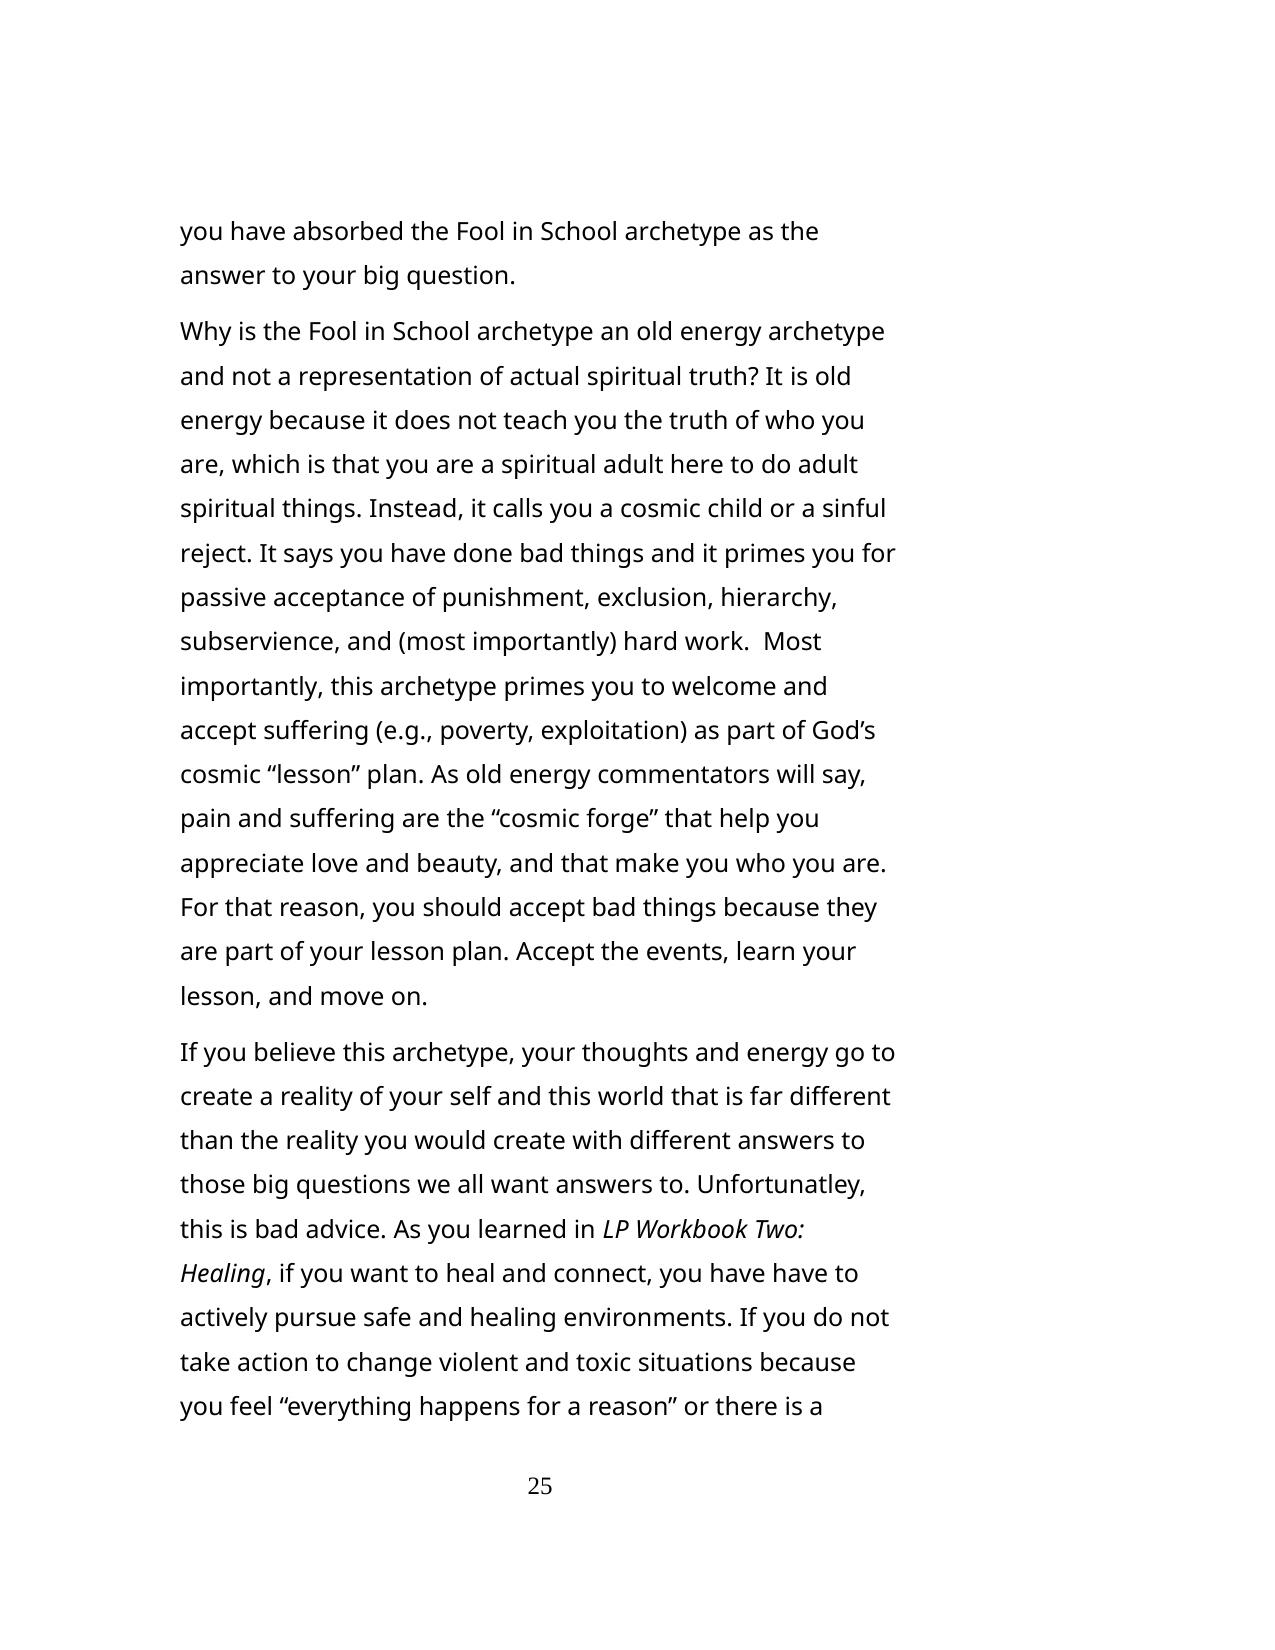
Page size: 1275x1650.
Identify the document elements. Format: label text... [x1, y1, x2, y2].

text If you believe this archetype, your thoughts and energy go to create a reality of your self and this world that is far different than the reality you would create with different answers to those big questions we all want answers to. Unfortunatley, this is bad advice. As you learned in LP Workbook Two: Healing, if you want to heal and connect, you have have to actively pursue safe and healing environments. If you do not take action to change violent and toxic situations because you feel “everything happens for a reason” or there is a [180, 1034, 900, 1423]
text Why is the Fool in School archetype an old energy archetype and not a representation of actual spiritual truth? It is old energy because it does not teach you the truth of who you are, which is that you are a spiritual adult here to do adult spiritual things. Instead, it calls you a cosmic child or a sinful reject. It says you have done bad things and it primes you for passive acceptance of punishment, exclusion, hierarchy, subservience, and (most importantly) hard work. Most importantly, this archetype primes you to welcome and accept suffering (e.g., poverty, exploitation) as part of God’s cosmic “lesson” plan. As old energy commentators will say, pain and suffering are the “cosmic forge” that help you appreciate love and beauty, and that make you who you are. For that reason, you should accept bad things because they are part of your lesson plan. Accept the events, learn your lesson, and move on. [180, 314, 900, 1012]
text you have absorbed the Fool in School archetype as the answer to your big question. [180, 213, 900, 292]
